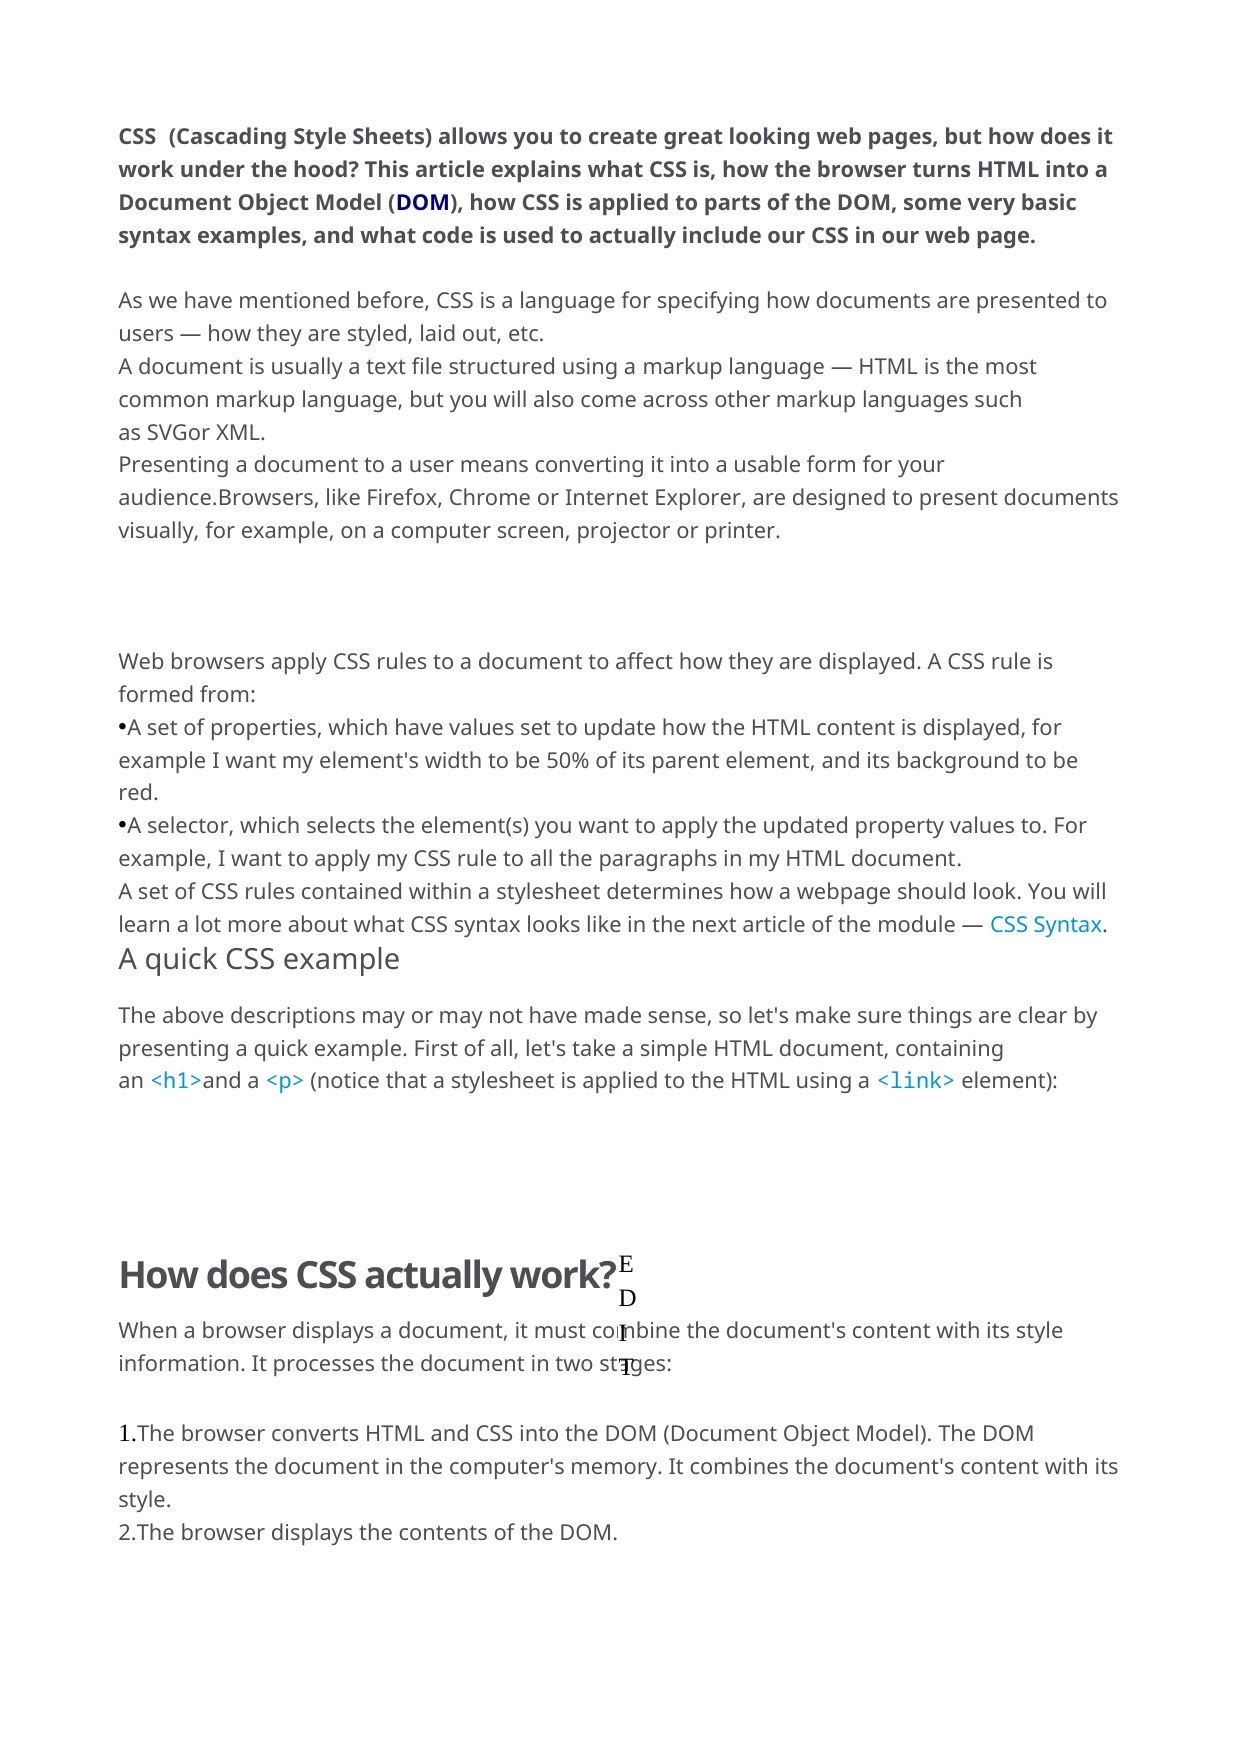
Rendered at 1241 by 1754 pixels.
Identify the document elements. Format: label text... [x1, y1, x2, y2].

subtitle A quick CSS example [118, 938, 1122, 978]
list The browser displays the contents of the DOM. [118, 1514, 1122, 1547]
text The above descriptions may or may not have made sense, so let's make sure things are clear by presenting a quick example. First of all, let's take a simple HTML document, containing an <h1>and a <p> (notice that a stylesheet is applied to the HTML using a <link> element): [118, 997, 1122, 1095]
text A set of CSS rules contained within a stylesheet determines how a webpage should look. You will learn a lot more about what CSS syntax looks like in the next article of the module — CSS Syntax. [118, 873, 1122, 938]
text When a browser displays a document, it must combine the document's content with its style information. It processes the document in two stages: [621, 1312, 1122, 1378]
text CSS (Cascading Style Sheets) allows you to create great looking web pages, but how does it work under the hood? This article explains what CSS is, how the browser turns HTML into a Document Object Model (DOM), how CSS is applied to parts of the DOM, some very basic syntax examples, and what code is used to actually include our CSS in our web page. [118, 118, 1122, 249]
list A selector, which selects the element(s) you want to apply the updated property values to. For example, I want to apply my CSS rule to all the paragraphs in my HTML document. [118, 807, 1122, 873]
text As we have mentioned before, CSS is a language for specifying how documents are presented to users — how they are styled, laid out, etc. [118, 282, 1122, 348]
text When a browser displays a document, it must combine the document's content with its style information. It processes the document in two stages: [118, 1312, 618, 1378]
subtitle How does CSS actually work? [621, 1249, 1122, 1300]
text Presenting a document to a user means converting it into a usable form for your audience.Browsers, like Firefox, Chrome or Internet Explorer, are designed to present documents visually, for example, on a computer screen, projector or printer. [118, 446, 1122, 545]
list A set of properties, which have values set to update how the HTML content is displayed, for example I want my element's width to be 50% of its parent element, and its background to be red. [118, 709, 1122, 807]
subtitle How does CSS actually work? [118, 1249, 618, 1300]
list The browser converts HTML and CSS into the DOM (Document Object Model). The DOM represents the document in the computer's memory. It combines the document's content with its style. [118, 1415, 1122, 1514]
text A document is usually a text file structured using a markup language — HTML is the most common markup language, but you will also come across other markup languages such as SVGor XML. [118, 348, 1122, 446]
text Web browsers apply CSS rules to a document to affect how they are displayed. A CSS rule is formed from: [118, 643, 1122, 709]
